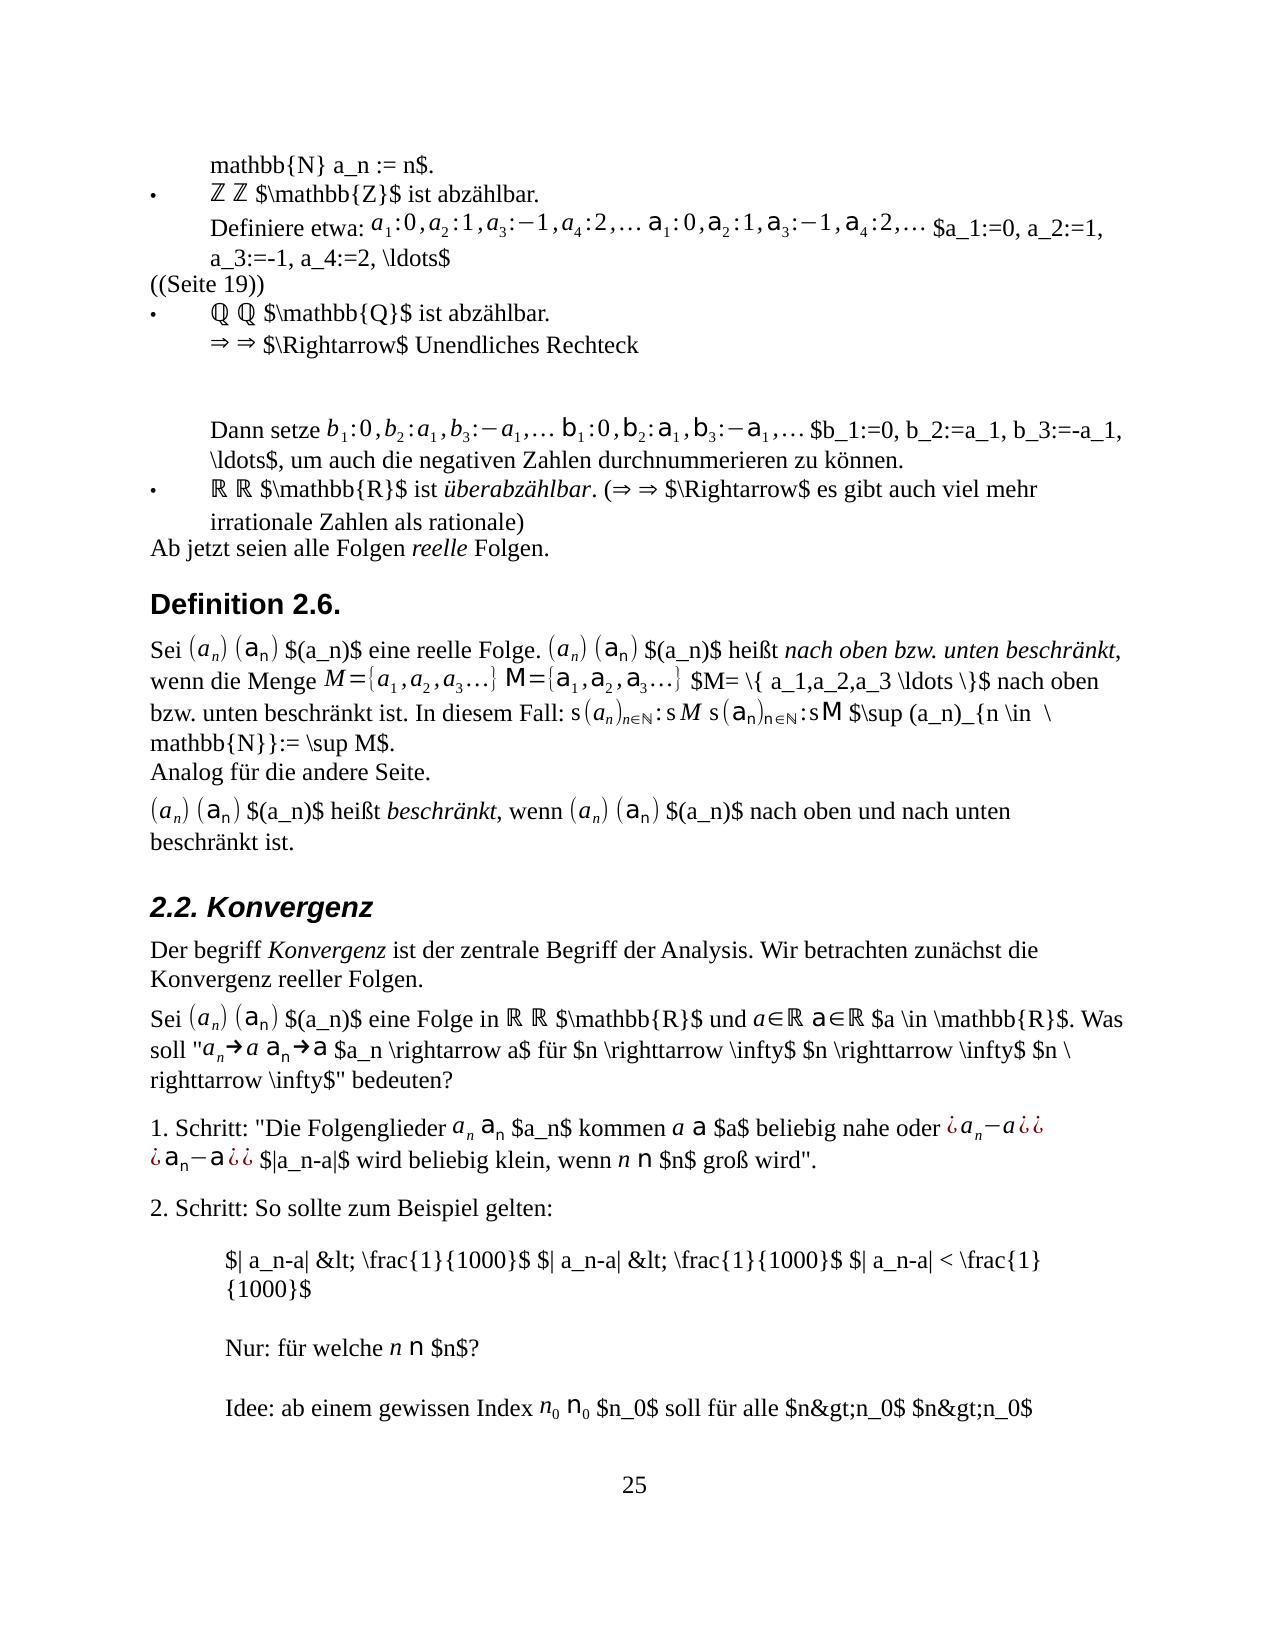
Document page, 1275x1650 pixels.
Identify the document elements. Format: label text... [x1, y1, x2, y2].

text 1. Schritt: "Die Folgenglieder $a_n$ kommen $a$ beliebig nahe oder $|a_n-a|$ wird beliebig klein, wenn $n$ groß wird". [150, 1112, 1125, 1175]
text ((Seite 19)) [150, 269, 1125, 298]
text Nur: für welche $n$? [225, 1333, 1125, 1362]
text 2. Schritt: So sollte zum Beispiel gelten: [150, 1193, 1125, 1221]
subtitle 2.2. Konvergenz [150, 889, 1125, 923]
list $\mathbb{N}$ ist abzählbar, denn $\mathbb{N}= \{ a_1,a_2,a_3, \ldots \}$ mit $\forall n \in \mathbb{N} a_n := n$. [150, 150, 1125, 179]
list $\mathbb{Z}$ ist abzählbar. Definiere etwa: $a_1:=0, a_2:=1, a_3:=-1, a_4:=2, \ldots$ [150, 179, 1125, 269]
list Dann setze $b_1:=0, b_2:=a_1, b_3:=-a_1, \ldots$, um auch die negativen Zahlen durchnummerieren zu können. [150, 414, 1125, 474]
subtitle Definition 2.6. [150, 587, 1125, 621]
text Ab jetzt seien alle Folgen reelle Folgen. [150, 533, 1125, 562]
text Sei $(a_n)$ eine reelle Folge. $(a_n)$ heißt nach oben bzw. unten beschränkt, wenn die Menge $M= \{ a_1,a_2,a_3 \ldots \}$ nach oben bzw. unten beschränkt ist. In diesem Fall: $\sup (a_n)_{n \in \mathbb{N}}:= \sup M$. Analog für die andere Seite. [150, 633, 1125, 786]
text Idee: ab einem gewissen Index $n_0$ soll für alle $n&gt;n_0$ $n&gt;n_0$ $n>n_0$ die obige Ungleichung gelten. Ebenso sollte es ein $n_1 \in \mathbb{N}$ geben mit $| a_n-a| &lt; 10^{-6}$ $| a_n-a| &lt; 10^{-6}$ $| a_n-a| < 10^{-6}$ für alle $n \geq n_1$. [225, 1392, 1125, 1423]
list $\mathbb{Q}$ ist abzählbar. $\Rightarrow$ Unendliches Rechteck [150, 298, 1125, 414]
text Der begriff Konvergenz ist der zentrale Begriff der Analysis. Wir betrachten zunächst die Konvergenz reeller Folgen. [150, 936, 1125, 993]
list $\mathbb{R}$ ist überabzählbar. ( $\Rightarrow$ es gibt auch viel mehr irrationale Zahlen als rationale) [150, 474, 1125, 533]
text $| a_n-a| &lt; \frac{1}{1000}$ $| a_n-a| &lt; \frac{1}{1000}$ $| a_n-a| < \frac{1}{1000}$ [225, 1245, 1125, 1303]
text $(a_n)$ heißt beschränkt, wenn $(a_n)$ nach oben und nach unten beschränkt ist. [150, 795, 1125, 856]
text Sei $(a_n)$ eine Folge in $\mathbb{R}$ und $a \in \mathbb{R}$. Was soll " $a_n \rightarrow a$ für $n \righttarrow \infty$ $n \righttarrow \infty$ $n \righttarrow \infty$" bedeuten? [150, 1002, 1125, 1094]
